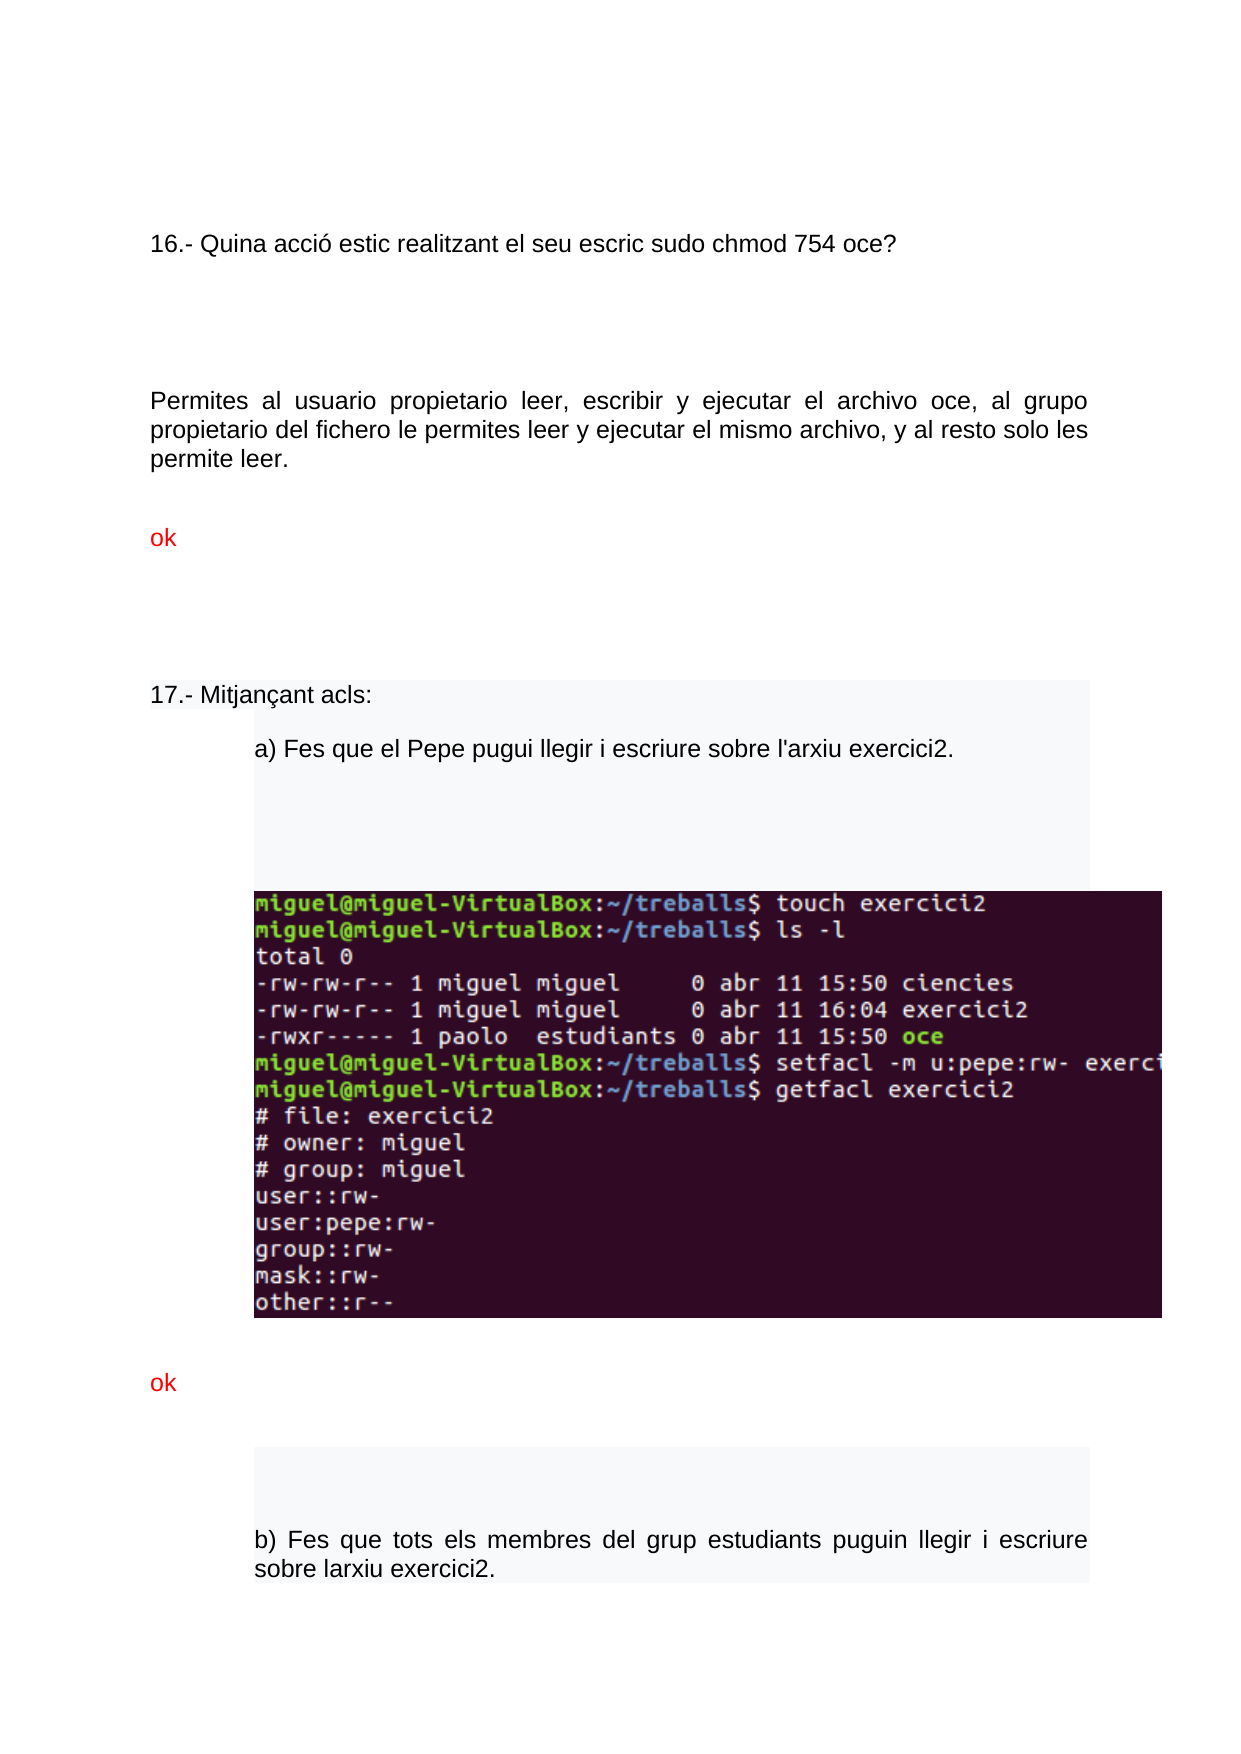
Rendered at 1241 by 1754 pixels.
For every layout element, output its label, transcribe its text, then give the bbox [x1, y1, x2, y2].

text 17.- Mitjançant acls: [150, 680, 1090, 709]
text a) Fes que el Pepe pugui llegir i escriure sobre l'arxiu exercici2. [254, 734, 1090, 762]
text Permites al usuario propietario leer, escribir y ejecutar el archivo oce, al grupo propietario del fichero le permites leer y ejecutar el mismo archivo, y al resto solo les permite leer. [150, 386, 1090, 472]
text ok [150, 1368, 1090, 1397]
text b) Fes que tots els membres del grup estudiants puguin llegir i escriure sobre larxiu exercici2. [254, 1525, 1090, 1583]
text 16.- Quina acció estic realitzant el seu escric sudo chmod 754 oce? [150, 229, 1090, 257]
text ok [150, 522, 1090, 551]
